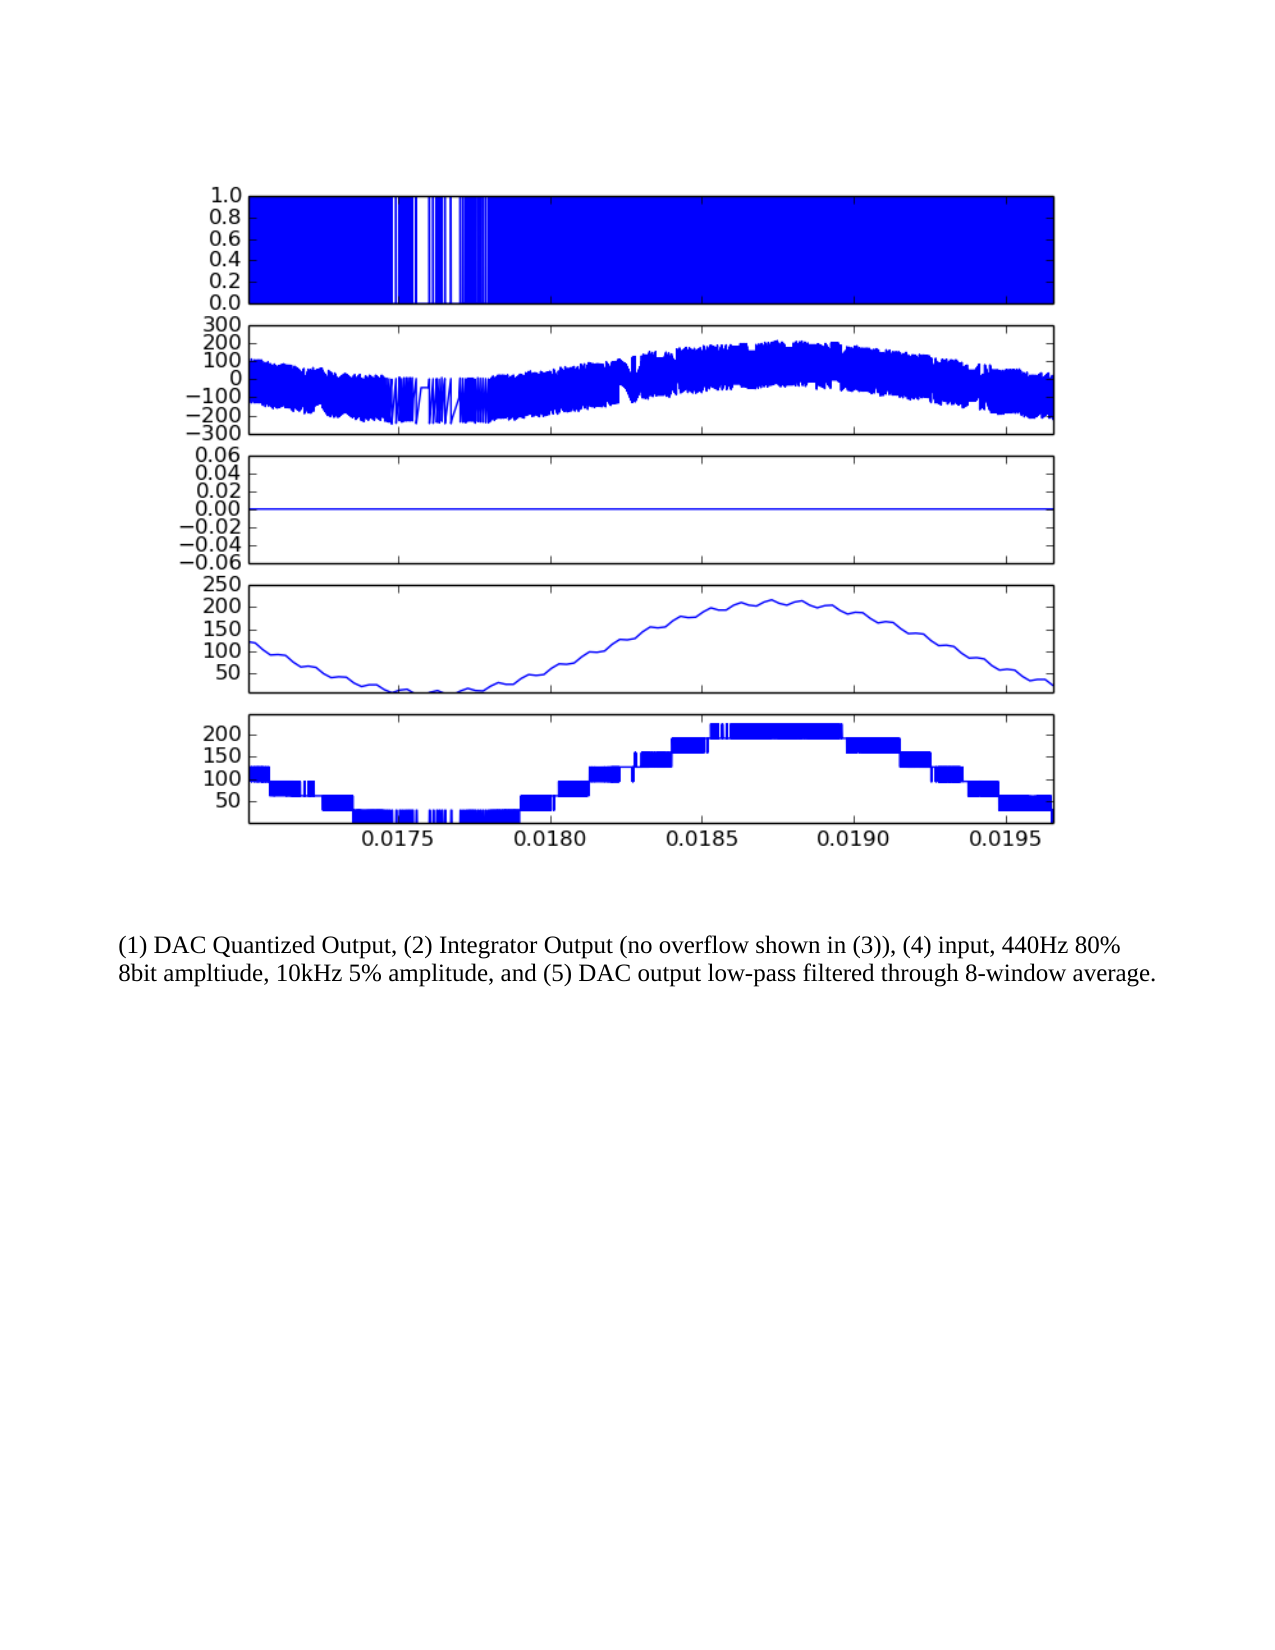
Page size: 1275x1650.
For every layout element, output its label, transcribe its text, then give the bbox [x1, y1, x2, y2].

picture [118, 118, 1157, 901]
text (1) DAC Quantized Output, (2) Integrator Output (no overflow shown in (3)), (4) input, 440Hz 80% 8bit ampltiude, 10kHz 5% amplitude, and (5) DAC output low-pass filtered through 8-window average. [118, 930, 1157, 987]
